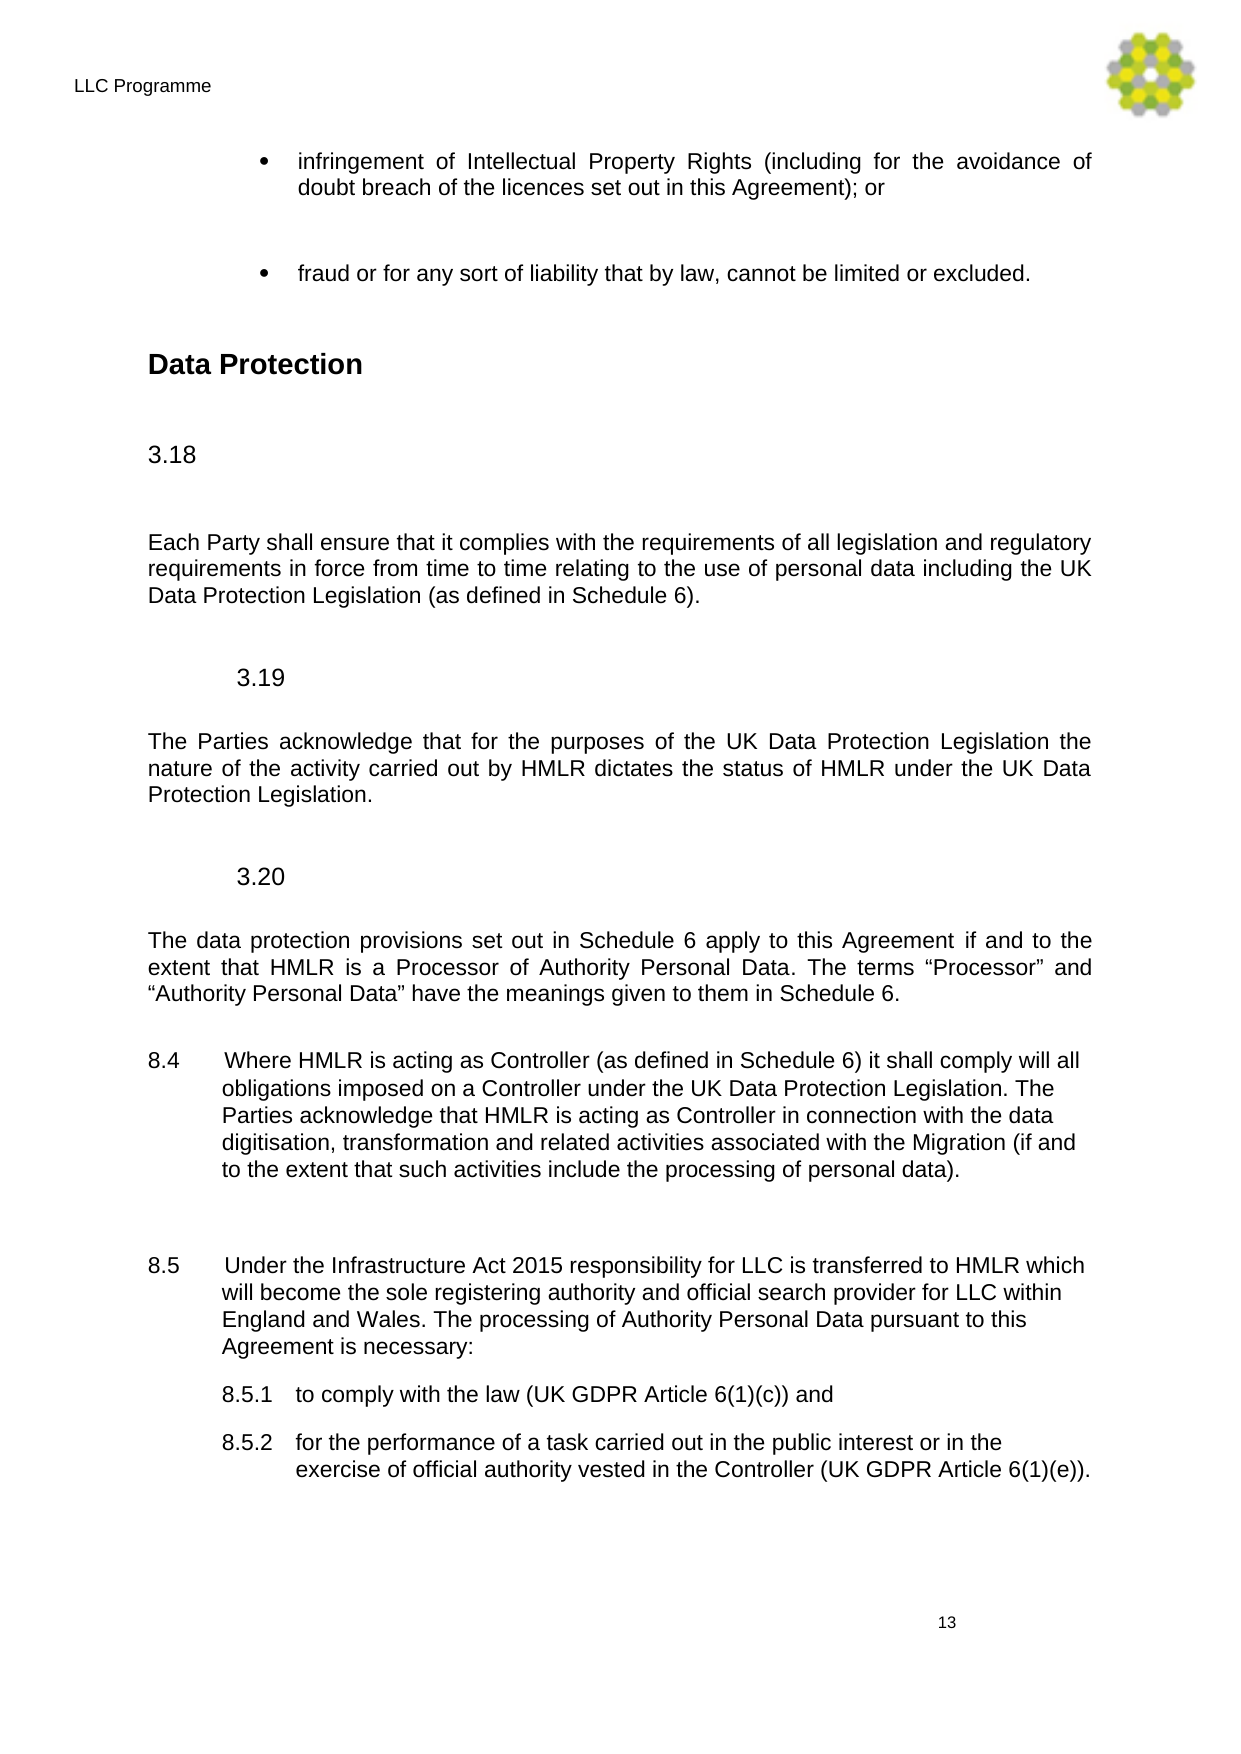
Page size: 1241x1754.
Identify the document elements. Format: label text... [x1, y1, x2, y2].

text 8.5.1 to comply with the law (UK GDPR Article 6(1)(c)) and [222, 1380, 1092, 1407]
subtitle The data protection provisions set out in Schedule 6 apply to this Agreement if and to the extent that HMLR is a Processor of Authority Personal Data. The terms “Processor” and “Authority Personal Data” have the meanings given to them in Schedule 6. [148, 927, 1092, 1006]
list fraud or for any sort of liability that by law, cannot be limited or excluded. [260, 260, 1092, 287]
list infringement of Intellectual Property Rights (including for the avoidance of doubt breach of the licences set out in this Agreement); or [260, 148, 1092, 200]
text 8.5.2 for the performance of a task carried out in the public interest or in the exercise of official authority vested in the Controller (UK GDPR Article 6(1)(e)). [222, 1428, 1092, 1482]
text 8.4 Where HMLR is acting as Controller (as defined in Schedule 6) it shall comply will all obligations imposed on a Controller under the UK Data Protection Legislation. The Parties acknowledge that HMLR is acting as Controller in connection with the data digitisation, transformation and related activities associated with the Migration (if and to the extent that such activities include the processing of personal data). [148, 1047, 1092, 1182]
subtitle Data Protection [148, 347, 1092, 380]
subtitle Each Party shall ensure that it complies with the requirements of all legislation and regulatory requirements in force from time to time relating to the use of personal data including the UK Data Protection Legislation (as defined in Schedule 6). [148, 529, 1092, 608]
text 8.5 Under the Infrastructure Act 2015 responsibility for LLC is transferred to HMLR which will become the sole registering authority and official search provider for LLC within England and Wales. The processing of Authority Personal Data pursuant to this Agreement is necessary: [148, 1251, 1092, 1359]
subtitle The Parties acknowledge that for the purposes of the UK Data Protection Legislation the nature of the activity carried out by HMLR dictates the status of HMLR under the UK Data Protection Legislation. [148, 728, 1092, 807]
